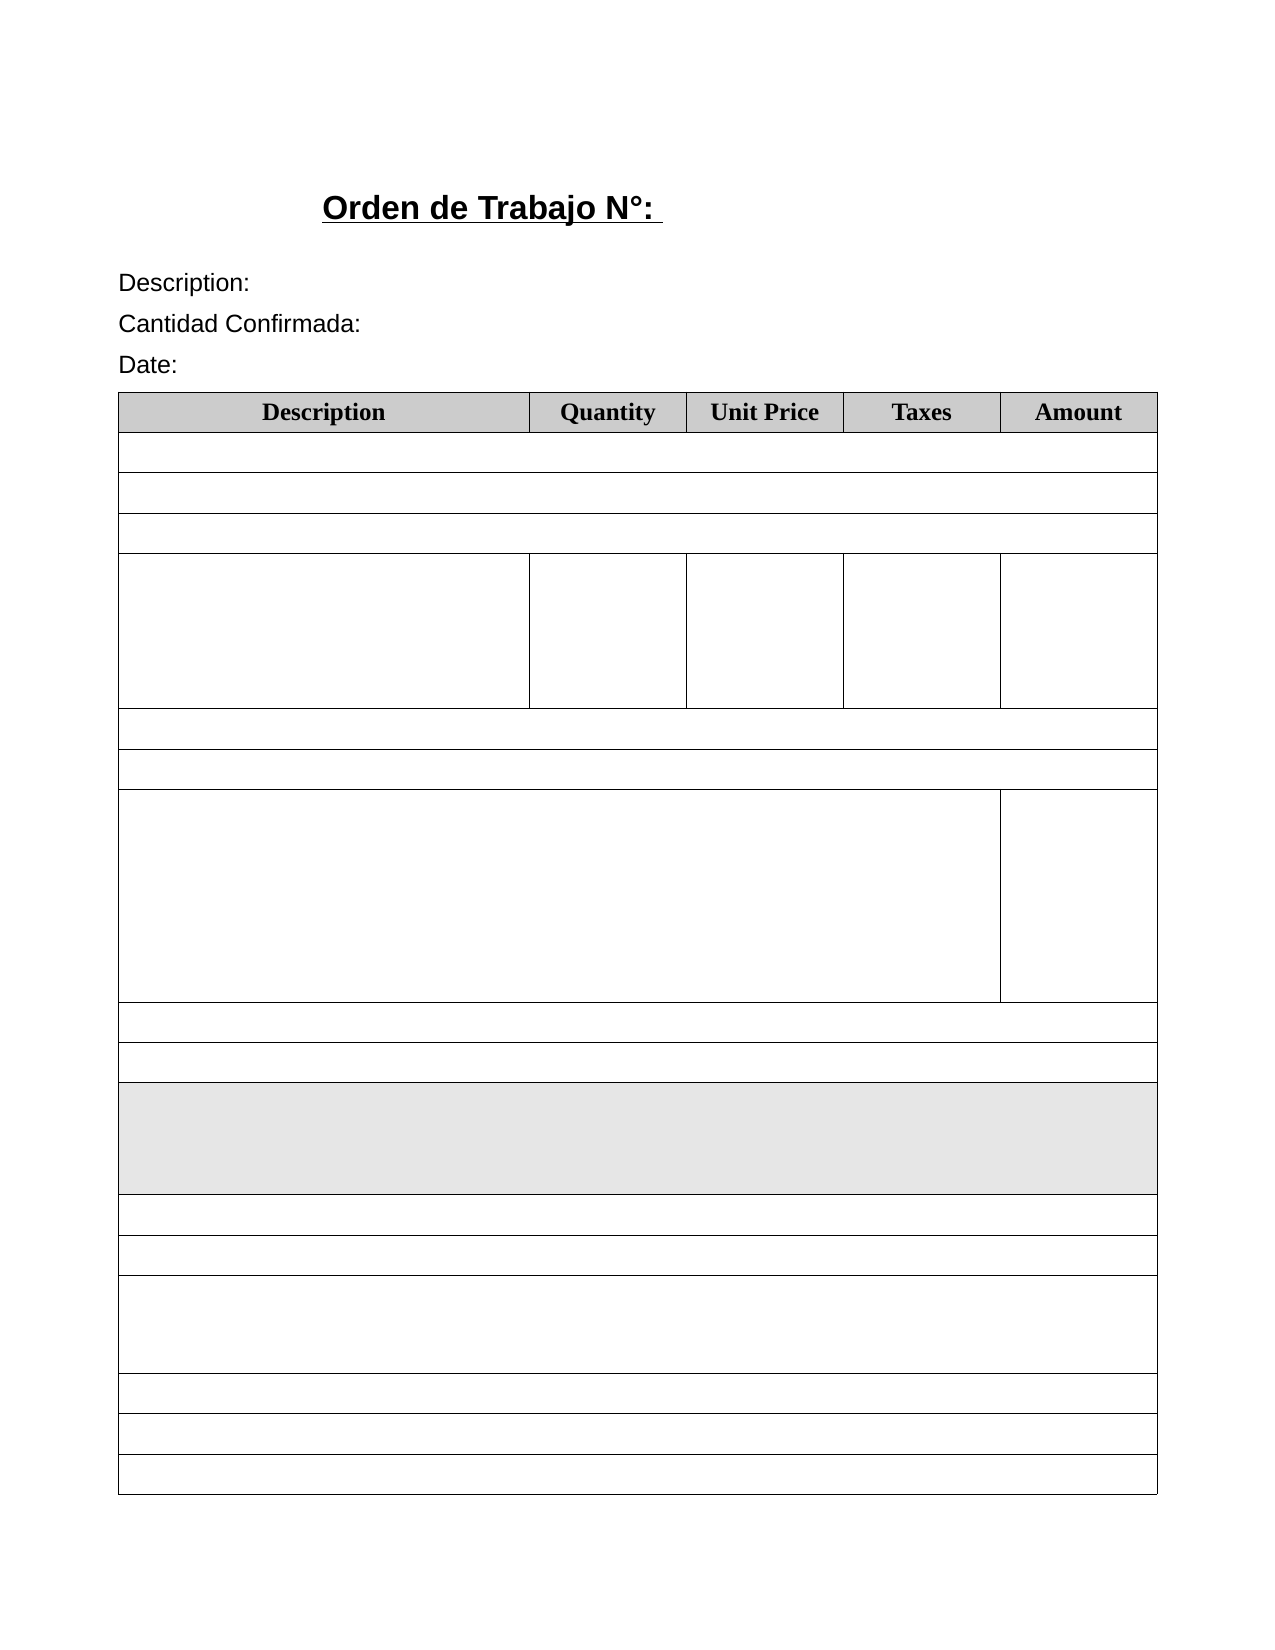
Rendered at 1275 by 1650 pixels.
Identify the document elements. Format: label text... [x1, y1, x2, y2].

table_header Amount [1001, 393, 1157, 432]
table_cell <otherwise test=""> [119, 1236, 1157, 1275]
table_cell </when> [119, 1003, 1157, 1042]
table_cell <line.amount> [1001, 554, 1157, 708]
table_cell <for each="line in line.description.split('\n')"> <line> </for> [119, 1083, 1157, 1194]
table_cell <for each="line in line.description.split('\n')"> <line> </for> [119, 790, 1000, 1002]
table_cell <for each="line in trabajo.lines"> [119, 433, 1157, 472]
table_cell </when> [119, 1195, 1157, 1235]
table_cell </when> [119, 709, 1157, 748]
table_cell <line.quantity> [530, 554, 686, 708]
table_cell [844, 554, 1000, 708]
table_cell </for> [119, 1455, 1157, 1494]
table_header Unit Price [687, 393, 843, 432]
text Cantidad Confirmada: <trabajo.cantidad_confirmada or ''> [118, 309, 1157, 338]
table_cell <formatLang(line.amount, trabajo.party.lang, currency=trabajo.currency)> [1001, 790, 1157, 1002]
text Description: <trabajo.description or ''> [118, 268, 1157, 297]
table_header Taxes [844, 393, 1000, 432]
text Date: <formatLang(trabajo.sale_date, trabajo.party.lang, date=True) if trabajo.sale_date else ''> [118, 350, 1157, 379]
table_cell <for each="line in line.description.split('\n')"> <line> </for> [119, 1276, 1157, 1373]
table_cell <when test="line.type == 'line'"> [119, 514, 1157, 553]
subtitle Orden de Trabajo N°: <trabajo.reference> [118, 188, 1157, 227]
table_cell <line.unit_price> [687, 554, 843, 708]
table_cell <choose test=""> [119, 473, 1157, 512]
table_header Quantity [530, 393, 686, 432]
table_header Description [119, 393, 529, 432]
table_cell <when test="line.type == 'title'"> [119, 1043, 1157, 1082]
table_cell <when test="line.type == 'subtotal'"> [119, 750, 1157, 789]
table_cell <line.product.name> <for each="line in line.description.split('\n')"> <line> </for> [119, 554, 529, 708]
table_cell </otherwise> [119, 1374, 1157, 1413]
table_cell </choose> [119, 1414, 1157, 1453]
